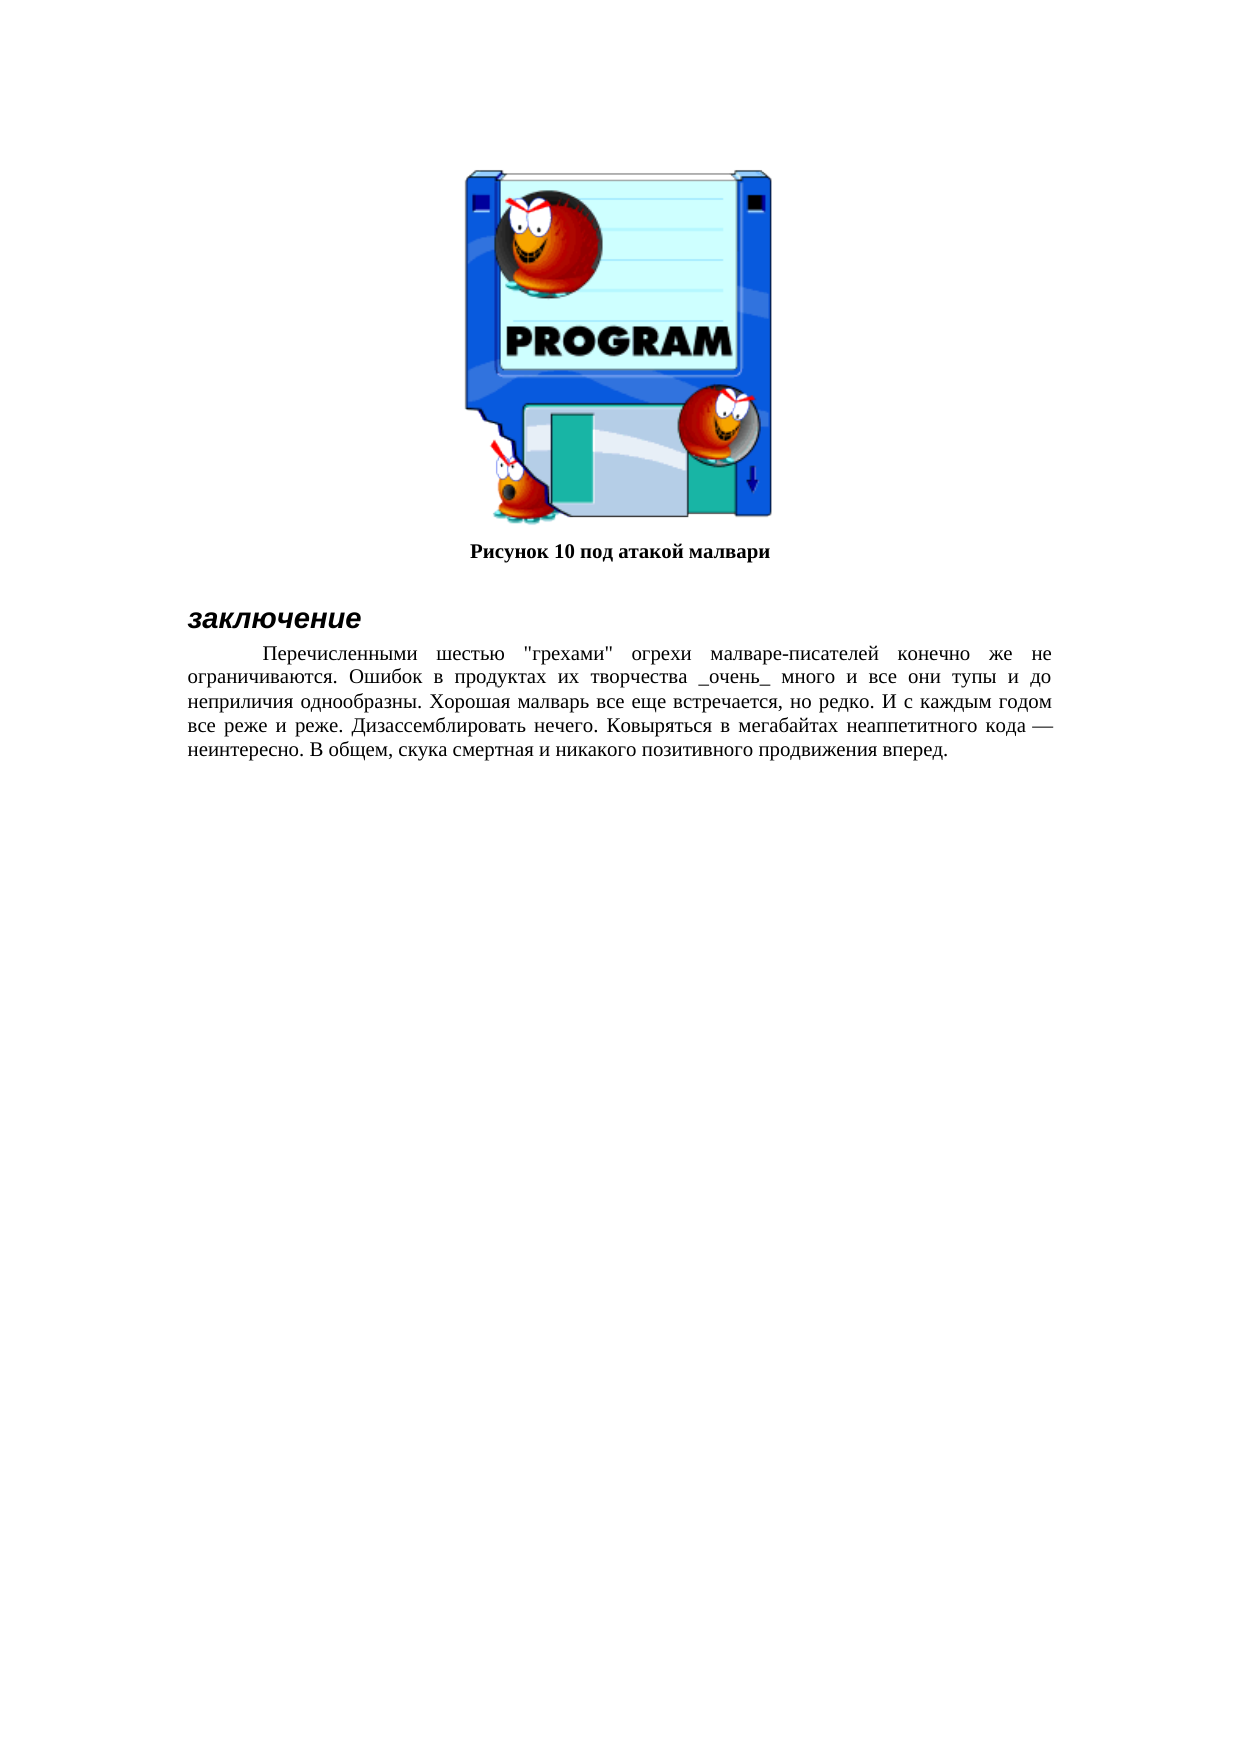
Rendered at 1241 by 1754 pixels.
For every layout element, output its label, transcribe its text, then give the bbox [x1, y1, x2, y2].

subtitle заключение [187, 601, 1053, 634]
text Рисунок 10 под атакой малвари [187, 539, 1053, 563]
text Перечисленными шестью "грехами" огрехи малваре-писателей конечно же не ограничиваются. Ошибок в продуктах их творчества _очень_ много и все они тупы и до неприличия однообразны. Хорошая малварь все еще встречается, но редко. И с каждым годом все реже и реже. Дизассемблировать нечего. Ковыряться в мегабайтах неаппетитного кода — неинтересно. В общем, скука смертная и никакого позитивного продвижения вперед. [187, 640, 1053, 761]
picture [443, 150, 797, 527]
